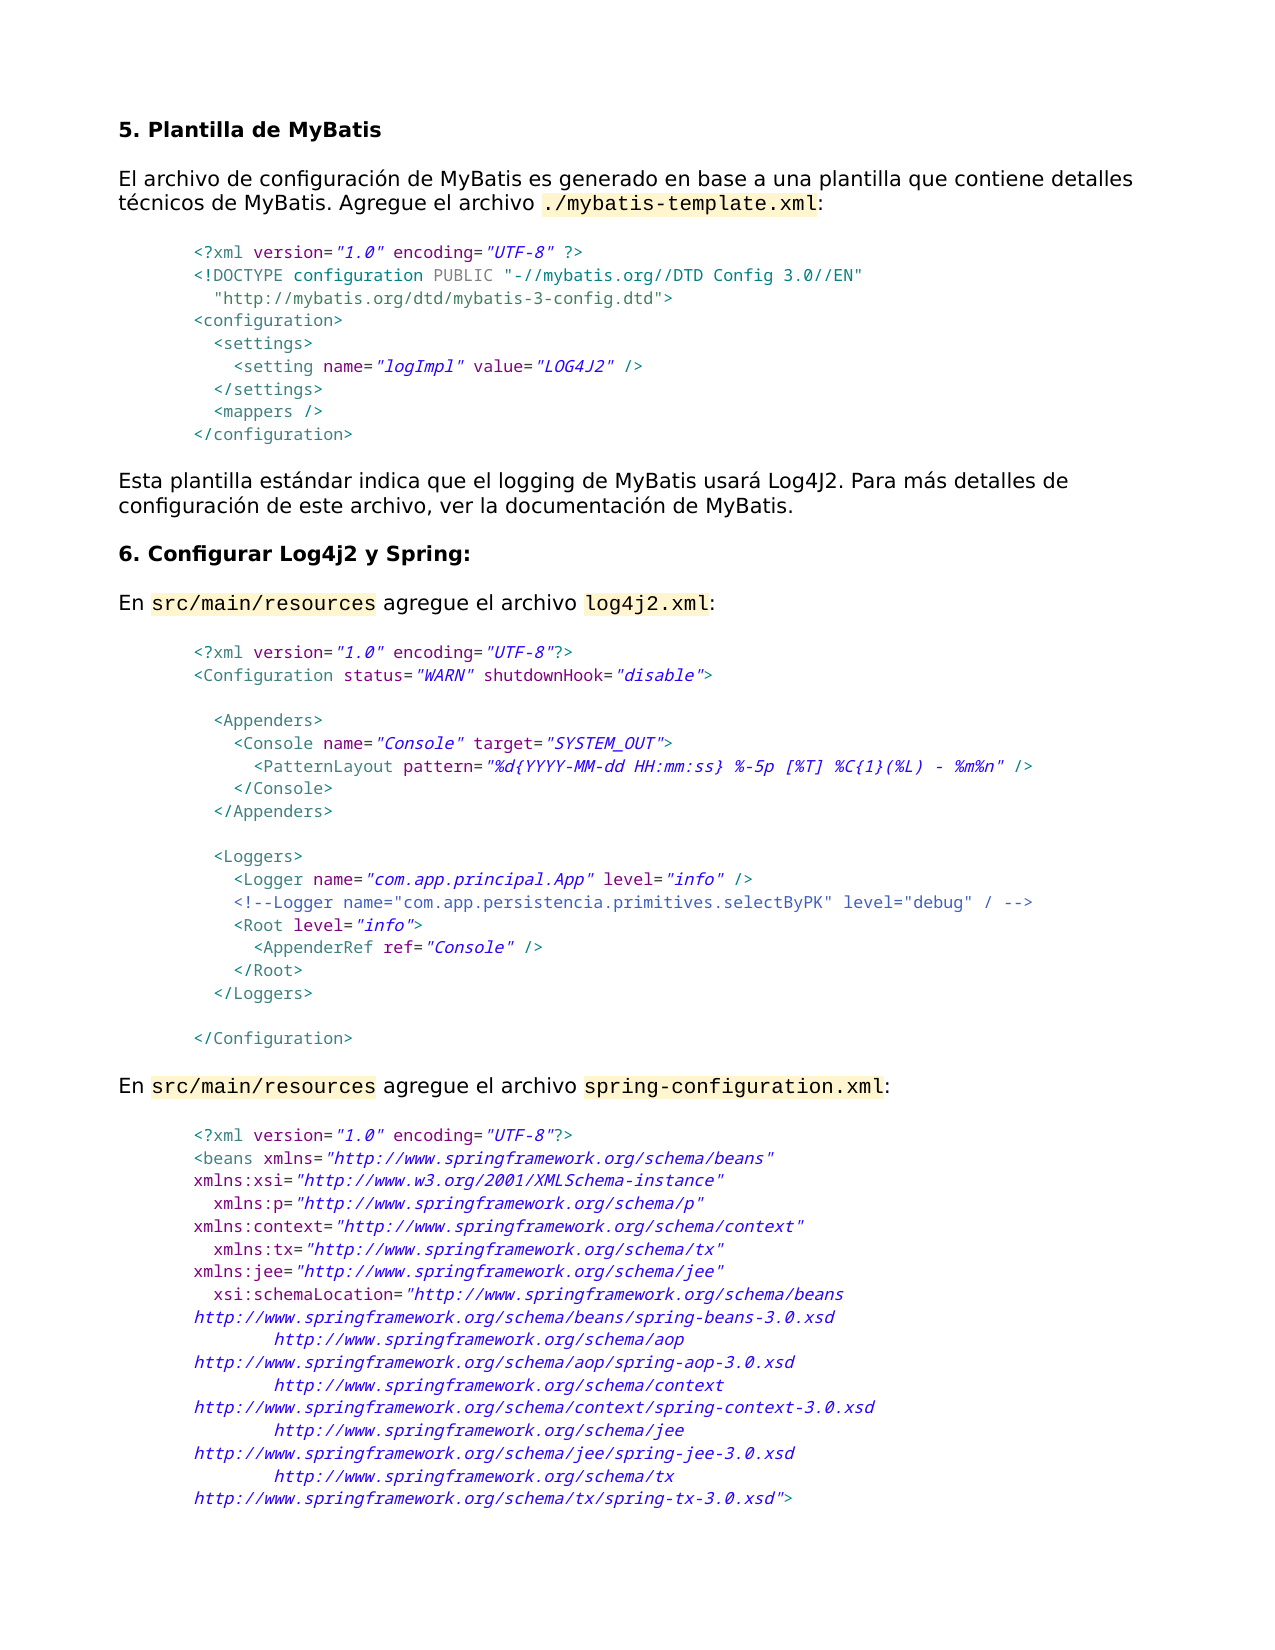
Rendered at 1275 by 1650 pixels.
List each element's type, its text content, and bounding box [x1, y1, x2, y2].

text </Appenders> [193, 800, 1157, 822]
text <AppenderRef ref="Console" /> [193, 936, 1157, 959]
text http://www.springframework.org/schema/context http://www.springframework.org/schema/context/spring-context-3.0.xsd [193, 1373, 1157, 1419]
text xmlns:tx="http://www.springframework.org/schema/tx" xmlns:jee="http://www.springframework.org/schema/jee" [193, 1237, 1157, 1283]
text <settings> [193, 332, 1157, 354]
text <?xml version="1.0" encoding="UTF-8"?> [193, 1124, 1157, 1146]
text <?xml version="1.0" encoding="UTF-8"?> [193, 641, 1157, 663]
text <?xml version="1.0" encoding="UTF-8" ?> [193, 241, 1157, 263]
text En src/main/resources agregue el archivo spring-configuration.xml: [118, 1074, 1157, 1099]
text <configuration> [193, 309, 1157, 332]
text xmlns:p="http://www.springframework.org/schema/p" xmlns:context="http://www.springframework.org/schema/context" [193, 1192, 1157, 1237]
text <Appenders> [193, 709, 1157, 732]
text <Configuration status="WARN" shutdownHook="disable"> [193, 663, 1157, 686]
text <!DOCTYPE configuration PUBLIC "-//mybatis.org//DTD Config 3.0//EN" [193, 263, 1157, 286]
text <!--Logger name="com.app.persistencia.primitives.selectByPK" level="debug" / --> [193, 891, 1157, 913]
text "http://mybatis.org/dtd/mybatis-3-config.dtd"> [193, 286, 1157, 309]
text <beans xmlns="http://www.springframework.org/schema/beans" xmlns:xsi="http://www.w3.org/2001/XMLSchema-instance" [193, 1146, 1157, 1192]
text <Root level="info"> [193, 913, 1157, 936]
text El archivo de configuración de MyBatis es generado en base a una plantilla que contiene detalles técnicos de MyBatis. Agregue el archivo ./mybatis-template.xml: [118, 167, 1157, 217]
text En src/main/resources agregue el archivo log4j2.xml: [118, 591, 1157, 616]
text </Root> [193, 959, 1157, 981]
text <Logger name="com.app.principal.App" level="info" /> [193, 868, 1157, 891]
text http://www.springframework.org/schema/jee http://www.springframework.org/schema/jee/spring-jee-3.0.xsd [193, 1419, 1157, 1464]
text Esta plantilla estándar indica que el logging de MyBatis usará Log4J2. Para más detalles de configuración de este archivo, ver la documentación de MyBatis. [118, 469, 1157, 518]
text <mappers /> [193, 400, 1157, 422]
text </configuration> [193, 422, 1157, 445]
text </Configuration> [193, 1027, 1157, 1049]
text 6. Configurar Log4j2 y Spring: [118, 542, 1157, 567]
text <PatternLayout pattern="%d{YYYY-MM-dd HH:mm:ss} %-5p [%T] %C{1}(%L) - %m%n" /> [193, 754, 1157, 777]
text <Console name="Console" target="SYSTEM_OUT"> [193, 732, 1157, 754]
text </Console> [193, 777, 1157, 800]
text http://www.springframework.org/schema/aop http://www.springframework.org/schema/aop/spring-aop-3.0.xsd [193, 1328, 1157, 1373]
text </Loggers> [193, 981, 1157, 1004]
text 5. Plantilla de MyBatis [118, 118, 1157, 142]
text </settings> [193, 377, 1157, 400]
text <Loggers> [193, 845, 1157, 868]
text xsi:schemaLocation="http://www.springframework.org/schema/beans http://www.springframework.org/schema/beans/spring-beans-3.0.xsd [193, 1283, 1157, 1328]
text http://www.springframework.org/schema/tx http://www.springframework.org/schema/tx/spring-tx-3.0.xsd"> [193, 1464, 1157, 1510]
text <setting name="logImpl" value="LOG4J2" /> [193, 354, 1157, 377]
